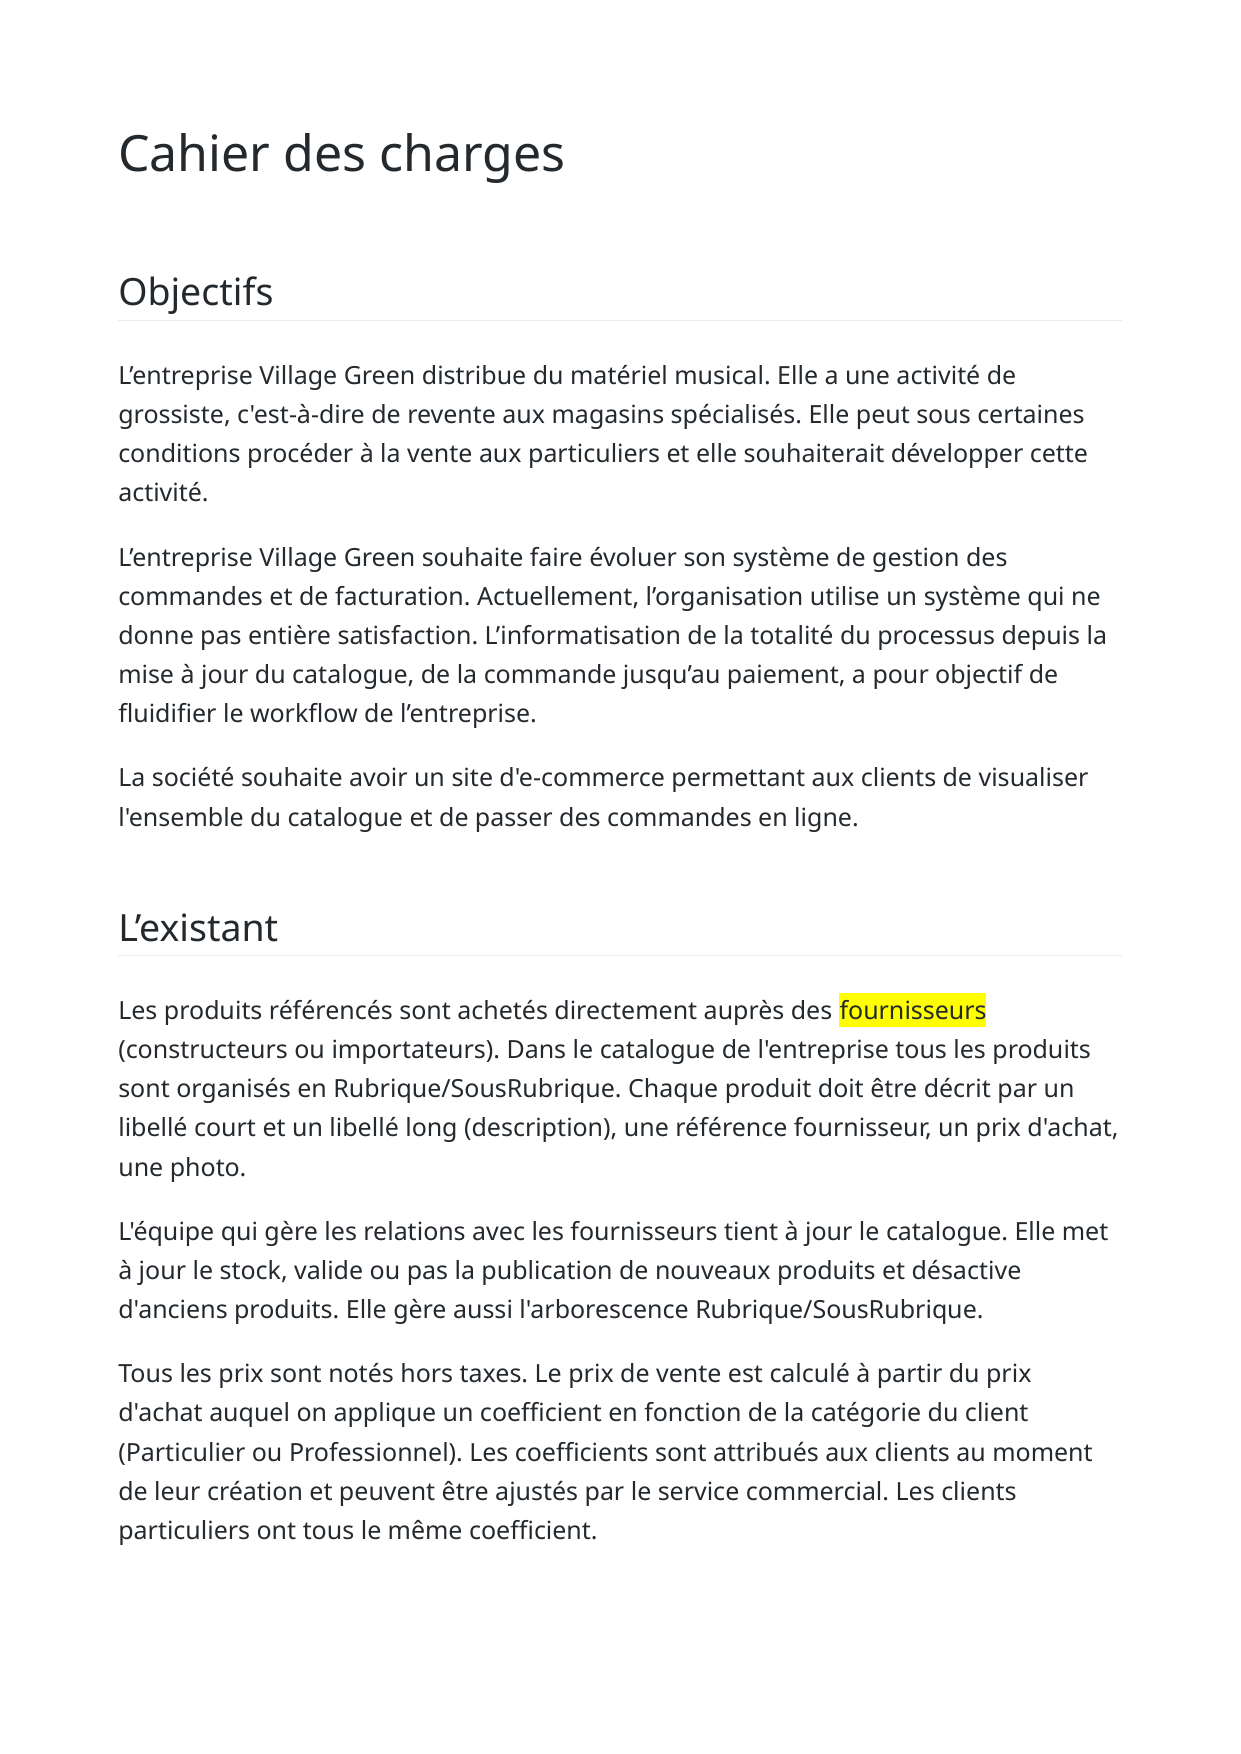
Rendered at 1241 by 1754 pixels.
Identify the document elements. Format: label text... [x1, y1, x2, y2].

subtitle Objectifs [118, 266, 1122, 320]
text L’entreprise Village Green souhaite faire évoluer son système de gestion des commandes et de facturation. Actuellement, l’organisation utilise un système qui ne donne pas entière satisfaction. L’informatisation de la totalité du processus depuis la mise à jour du catalogue, de la commande jusqu’au paiement, a pour objectif de fluidifier le workflow de l’entreprise. [118, 539, 1122, 730]
text L'équipe qui gère les relations avec les fournisseurs tient à jour le catalogue. Elle met à jour le stock, valide ou pas la publication de nouveaux produits et désactive d'anciens produits. Elle gère aussi l'arborescence Rubrique/SousRubrique. [118, 1213, 1122, 1326]
text Tous les prix sont notés hors taxes. Le prix de vente est calculé à partir du prix d'achat auquel on applique un coefficient en fonction de la catégorie du client (Particulier ou Professionnel). Les coefficients sont attribués aux clients au moment de leur création et peuvent être ajustés par le service commercial. Les clients particuliers ont tous le même coefficient. [118, 1356, 1122, 1547]
text La société souhaite avoir un site d'e-commerce permettant aux clients de visualiser l'ensemble du catalogue et de passer des commandes en ligne. [118, 760, 1122, 833]
text Les produits référencés sont achetés directement auprès des fournisseurs (constructeurs ou importateurs). Dans le catalogue de l'entreprise tous les produits sont organisés en Rubrique/SousRubrique. Chaque produit doit être décrit par un libellé court et un libellé long (description), une référence fournisseur, un prix d'achat, une photo. [118, 993, 1122, 1183]
text L’entreprise Village Green distribue du matériel musical. Elle a une activité de grossiste, c'est-à-dire de revente aux magasins spécialisés. Elle peut sous certaines conditions procéder à la vente aux particuliers et elle souhaiterait développer cette activité. [118, 357, 1122, 509]
subtitle L’existant [118, 901, 1122, 955]
subtitle Cahier des charges [118, 118, 1122, 186]
